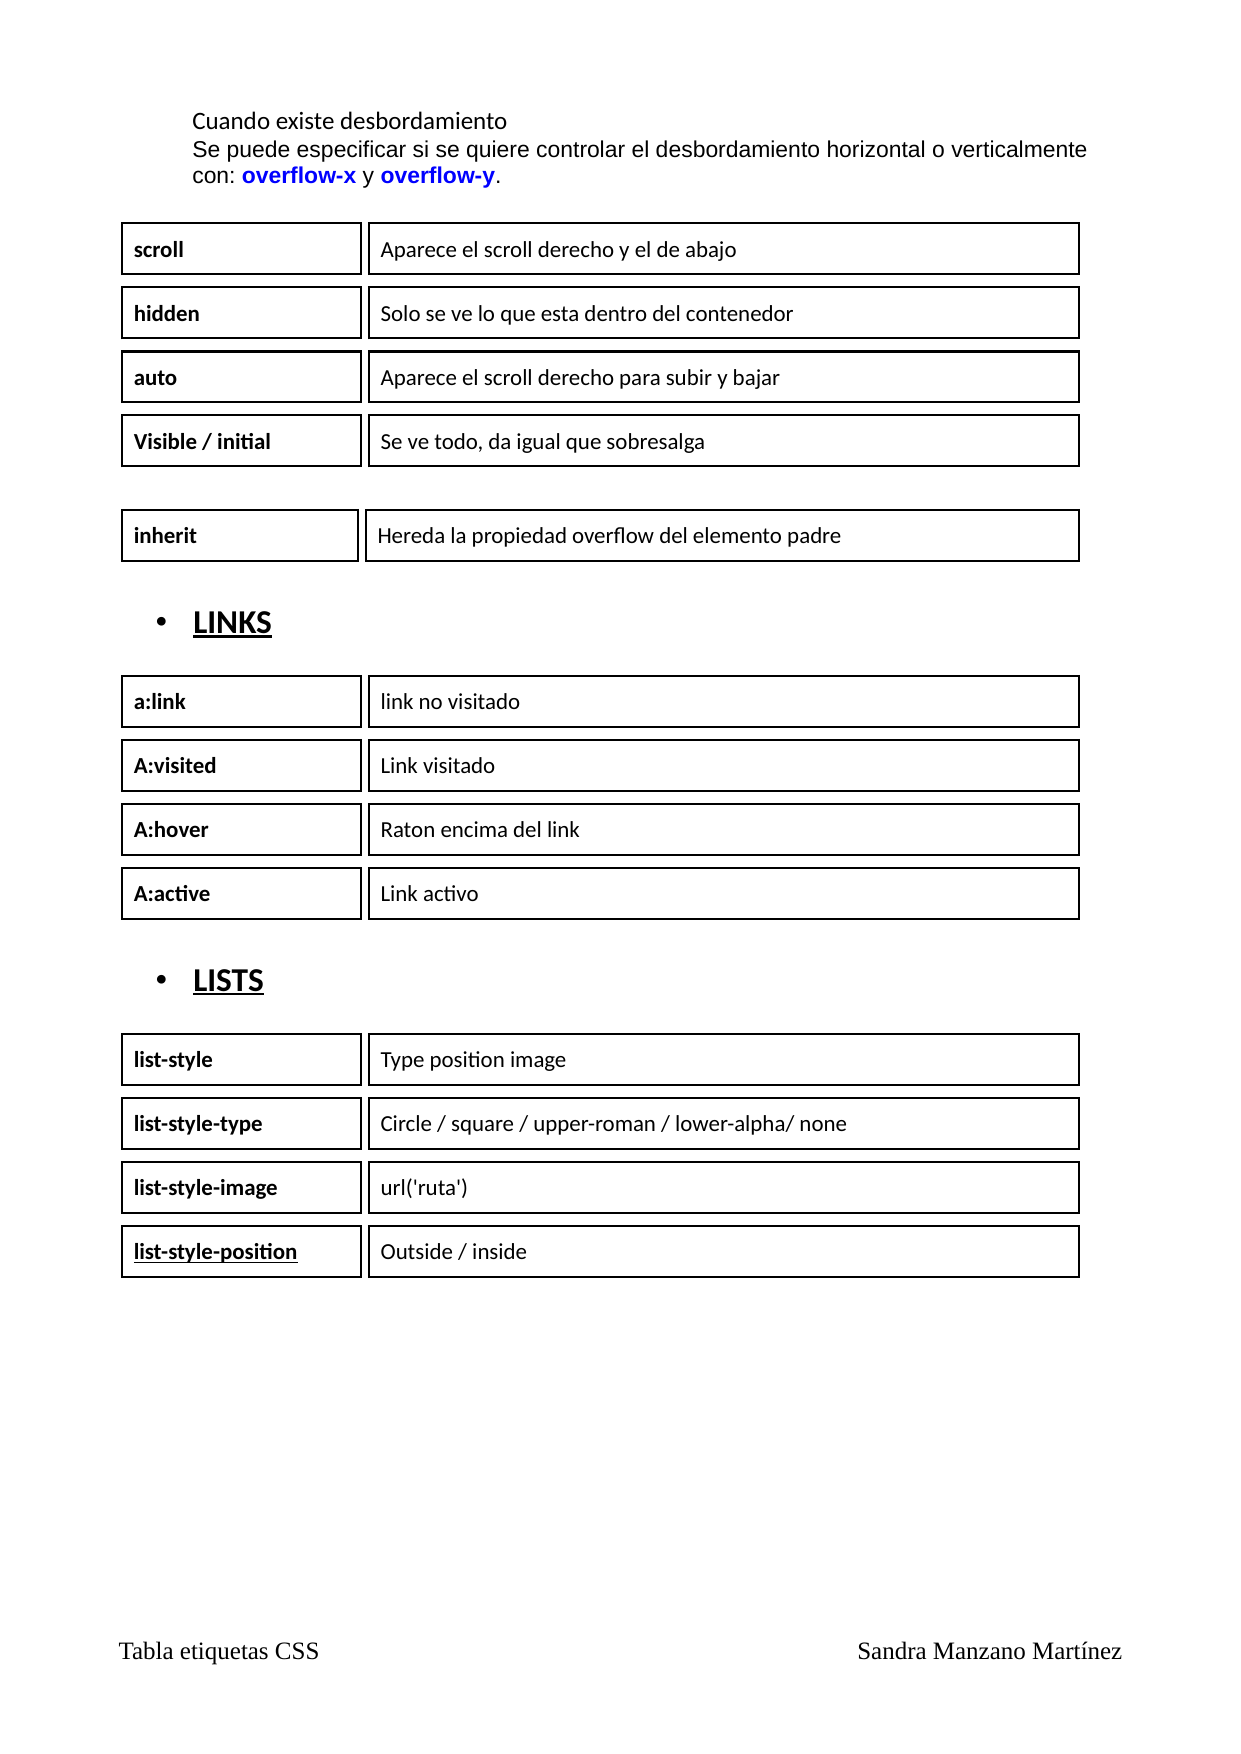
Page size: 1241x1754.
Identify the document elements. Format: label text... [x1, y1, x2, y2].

table_cell url('ruta') [365, 1158, 1083, 1222]
table_cell A:visited [118, 736, 365, 800]
table_cell Se ve todo, da igual que sobresalga [365, 411, 1083, 476]
table_header Hereda la propiedad overflow del elemento padre [362, 506, 1083, 570]
table_cell Link visitado [365, 736, 1083, 800]
table_cell Circle / square / upper-roman / lower-alpha/ none [365, 1094, 1083, 1158]
text Se puede especificar si se quiere controlar el desbordamiento horizontal o verticalmente con: overflow-x y overflow-y. [192, 136, 1122, 189]
table_header link no visitado [365, 672, 1083, 736]
table_cell Link activo [365, 864, 1083, 928]
table_header inherit [118, 506, 362, 570]
table_header Type position image [365, 1030, 1083, 1094]
table_cell Raton encima del link [365, 800, 1083, 864]
table_header scroll [118, 219, 365, 283]
list LISTS [156, 959, 1122, 999]
table_header list-style [118, 1030, 365, 1094]
list LINKS [156, 601, 1122, 641]
table_header Aparece el scroll derecho y el de abajo [365, 219, 1083, 283]
table_cell Visible / initial [118, 411, 365, 476]
table_cell list-style-position [118, 1222, 365, 1286]
table_cell Outside / inside [365, 1222, 1083, 1286]
table_cell A:hover [118, 800, 365, 864]
text Cuando existe desbordamiento [118, 106, 1122, 136]
table_header a:link [118, 672, 365, 736]
table_cell A:active [118, 864, 365, 928]
table_cell Aparece el scroll derecho para subir y bajar [365, 348, 1083, 411]
table_cell Solo se ve lo que esta dentro del contenedor [365, 283, 1083, 347]
table_cell list-style-type [118, 1094, 365, 1158]
table_cell auto [118, 348, 365, 411]
table_cell hidden [118, 283, 365, 347]
table_cell list-style-image [118, 1158, 365, 1222]
